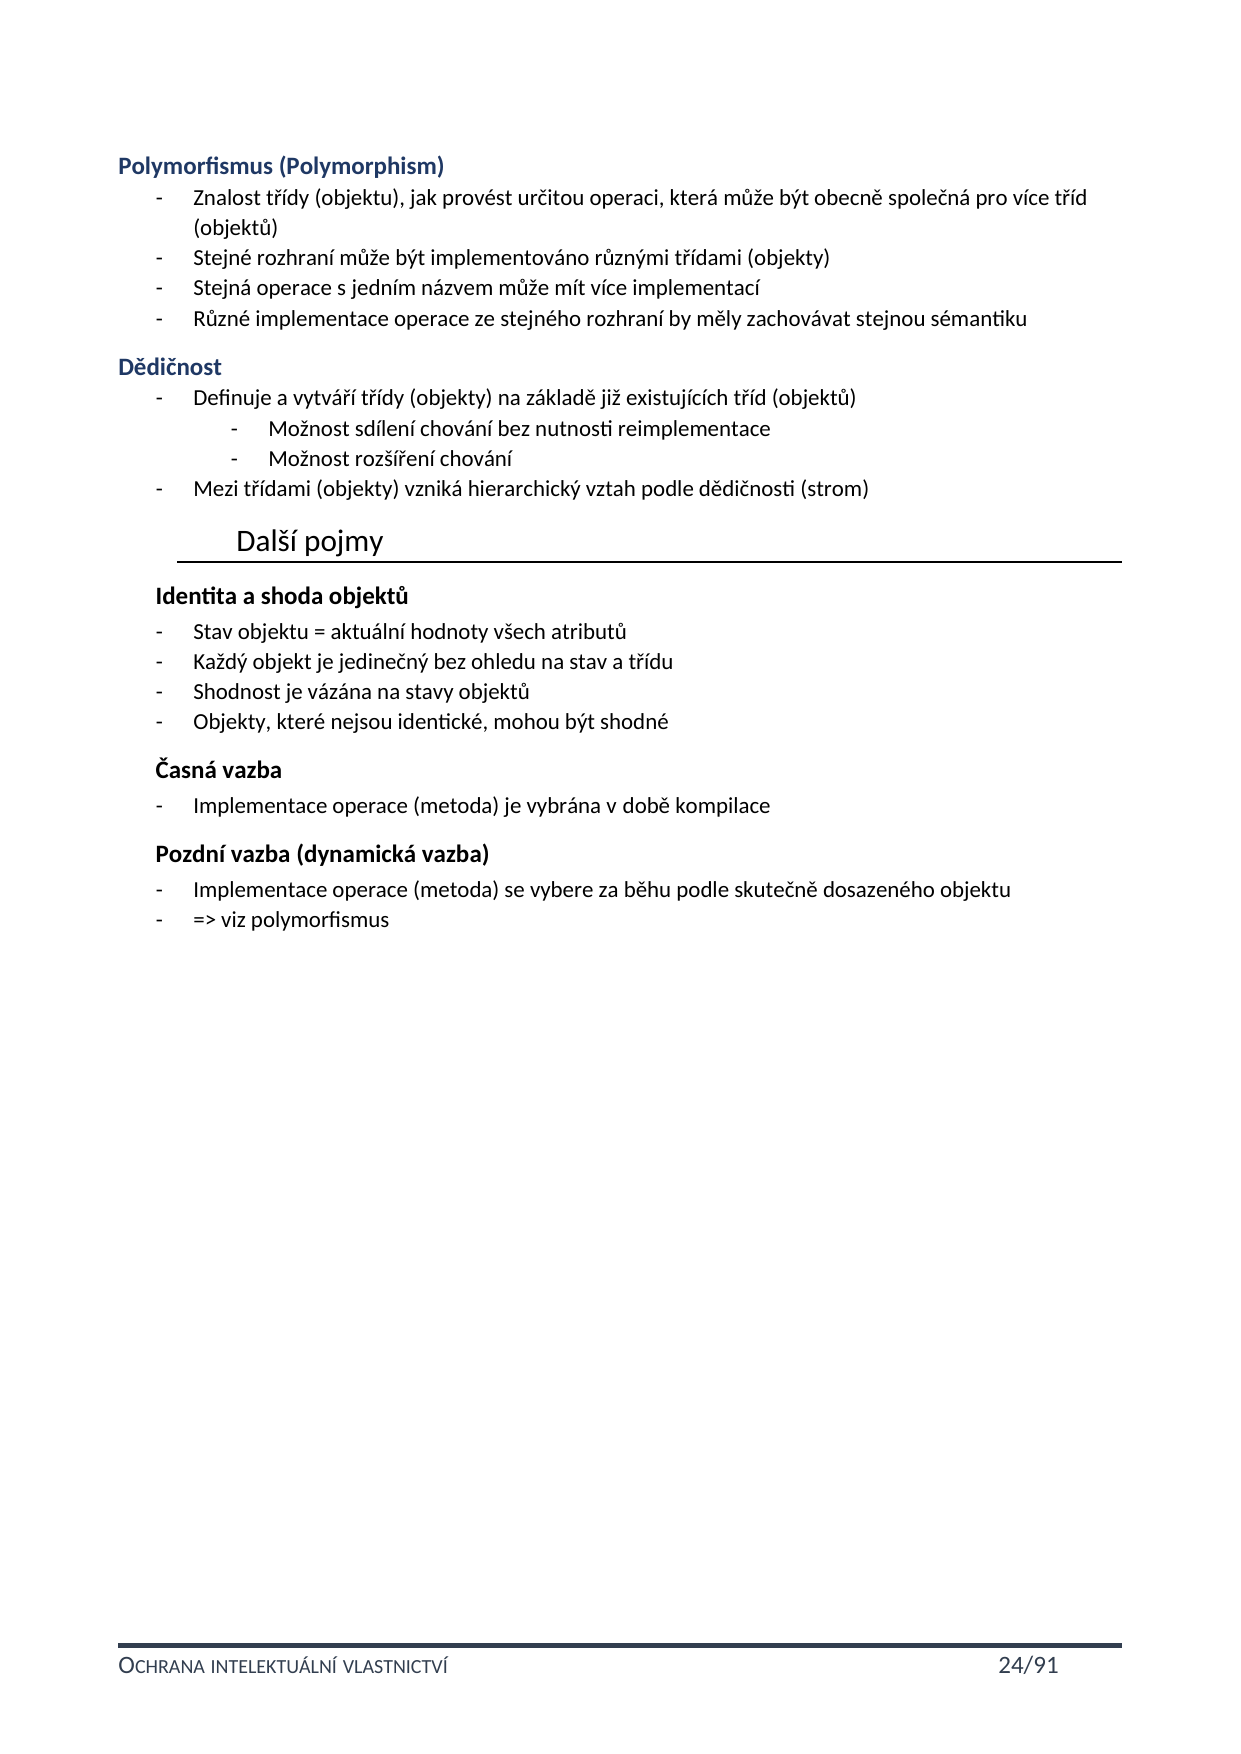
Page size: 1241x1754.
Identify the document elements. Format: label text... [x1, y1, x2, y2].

list Shodnost je vázána na stavy objektů [156, 677, 1122, 705]
list Stejné rozhraní může být implementováno různými třídami (objekty) [156, 243, 1122, 271]
list Možnost rozšíření chování [231, 444, 1122, 472]
list => viz polymorfismus [156, 905, 1122, 933]
list Stejná operace s jedním názvem může mít více implementací [156, 273, 1122, 302]
list Možnost sdílení chování bez nutnosti reimplementace [231, 414, 1122, 442]
subtitle Dědičnost [118, 351, 1122, 381]
subtitle Další pojmy [177, 521, 1122, 561]
list Mezi třídami (objekty) vzniká hierarchický vztah podle dědičnosti (strom) [156, 474, 1122, 502]
list Implementace operace (metoda) je vybrána v době kompilace [156, 791, 1122, 819]
list Znalost třídy (objektu), jak provést určitou operaci, která může být obecně společná pro více tříd (objektů) [156, 183, 1122, 241]
text Pozdní vazba (dynamická vazba) [155, 838, 1122, 868]
list Různé implementace operace ze stejného rozhraní by měly zachovávat stejnou sémantiku [156, 304, 1122, 332]
list Definuje a vytváří třídy (objekty) na základě již existujících tříd (objektů) [156, 383, 1122, 412]
list Objekty, které nejsou identické, mohou být shodné [156, 707, 1122, 735]
text Identita a shoda objektů [155, 580, 1122, 611]
list Implementace operace (metoda) se vybere za běhu podle skutečně dosazeného objektu [156, 875, 1122, 903]
list Stav objektu = aktuální hodnoty všech atributů [156, 617, 1122, 645]
subtitle Polymorfismus (Polymorphism) [118, 150, 1122, 181]
text Časná vazba [155, 754, 1122, 785]
list Každý objekt je jedinečný bez ohledu na stav a třídu [156, 647, 1122, 675]
